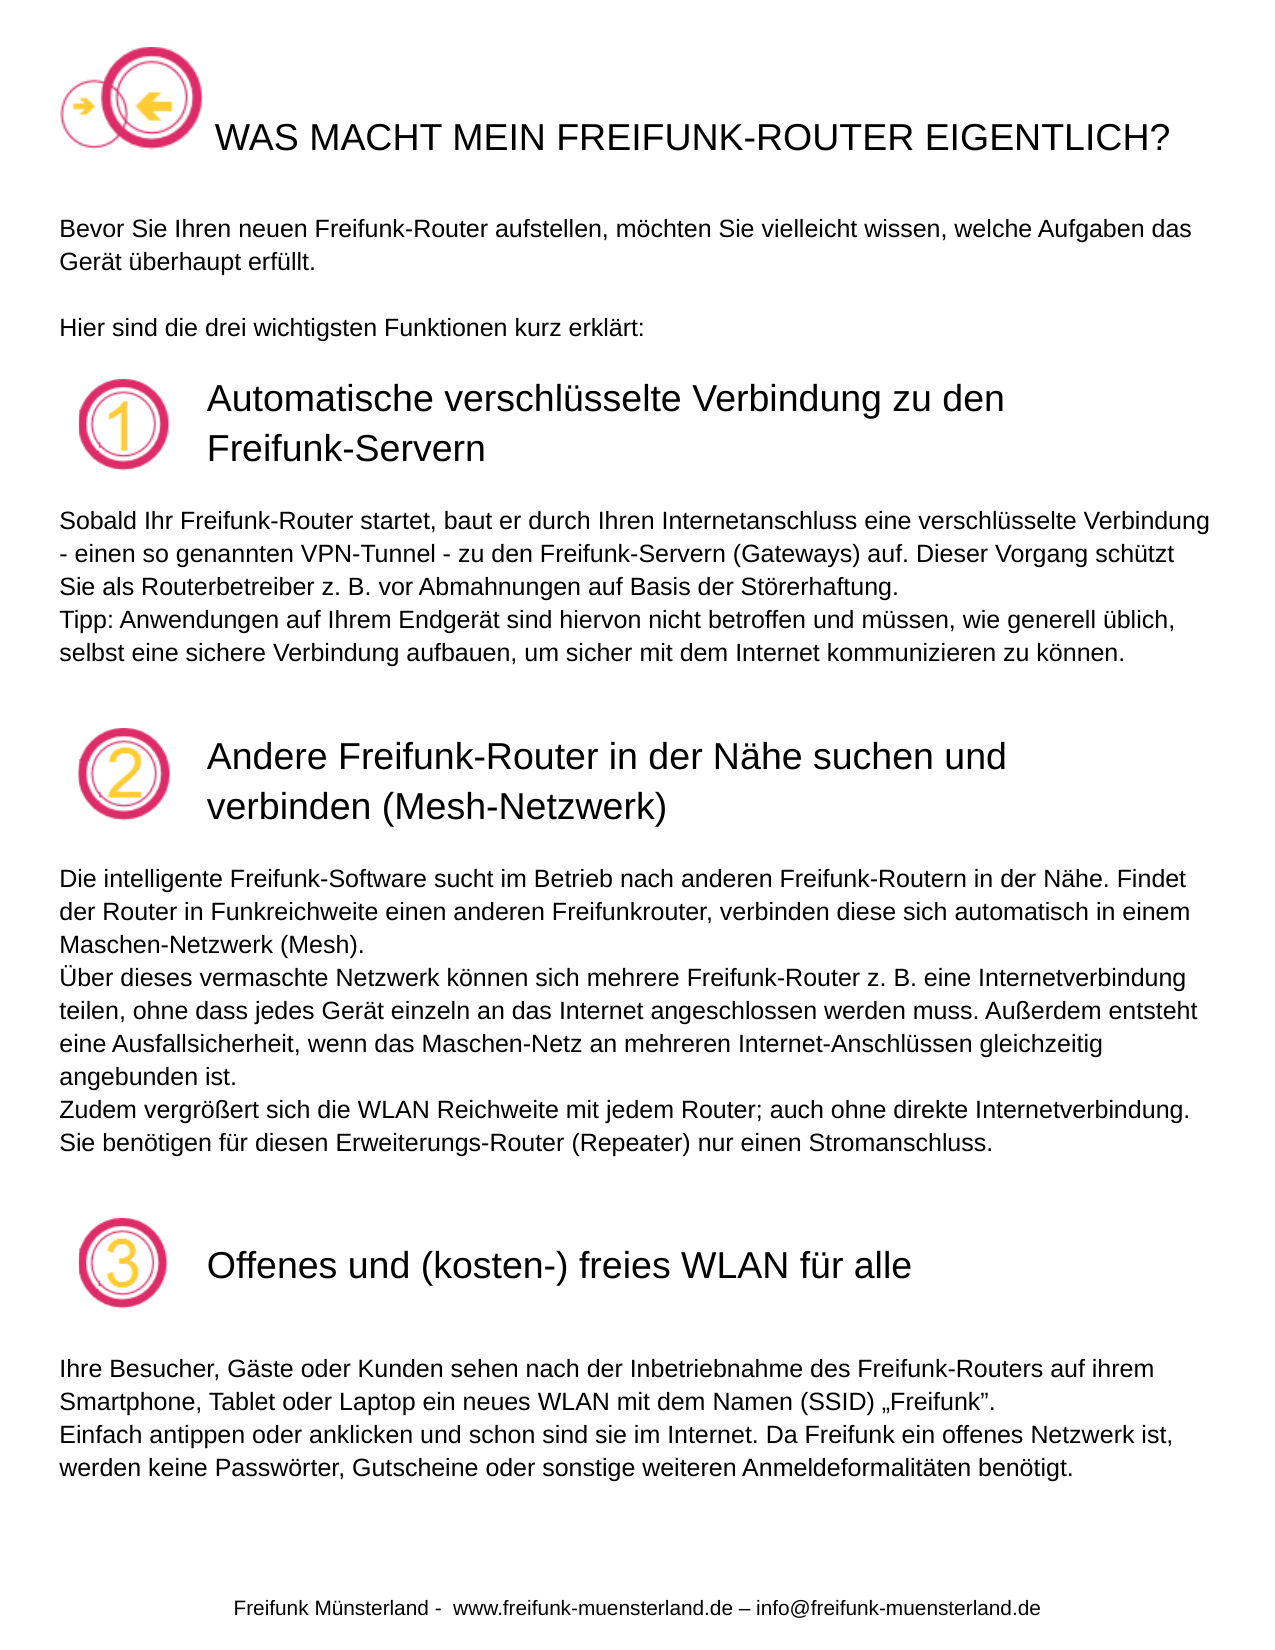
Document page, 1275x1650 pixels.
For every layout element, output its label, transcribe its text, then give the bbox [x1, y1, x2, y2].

text Sobald Ihr Freifunk-Router startet, baut er durch Ihren Internetanschluss eine verschlüsselte Verbindung - einen so genannten VPN-Tunnel - zu den Freifunk-Servern (Gateways) auf. Dieser Vorgang schützt Sie als Routerbetreiber z. B. vor Abmahnungen auf Basis der Störerhaftung. [59, 506, 1216, 601]
text Einfach antippen oder anklicken und schon sind sie im Internet. Da Freifunk ein offenes Netzwerk ist, werden keine Passwörter, Gutscheine oder sonstige weiteren Anmeldeformalitäten benötigt. [59, 1419, 1216, 1481]
text Ihre Besucher, Gäste oder Kunden sehen nach der Inbetriebnahme des Freifunk-Routers auf ihrem Smartphone, Tablet oder Laptop ein neues WLAN mit dem Namen (SSID) „Freifunk”. [59, 1353, 1216, 1415]
picture [78, 1218, 168, 1310]
text Offenes und (kosten-) freies WLAN für alle [168, 1243, 1216, 1287]
text Freifunk-Servern [170, 426, 1216, 469]
text Über dieses vermaschte Netzwerk können sich mehrere Freifunk-Router z. B. eine Internetverbindung teilen, ohne dass jedes Gerät einzeln an das Internet angeschlossen werden muss. Außerdem entsteht eine Ausfallsicherheit, wenn das Maschen-Netz an mehreren Internet-Anschlüssen gleichzeitig angebunden ist. [59, 963, 1216, 1091]
text Zudem vergrößert sich die WLAN Reichweite mit jedem Router; auch ohne direkte Internetverbindung. Sie benötigen für diesen Erweiterungs-Router (Repeater) nur einen Stromanschluss. [59, 1095, 1216, 1157]
text Bevor Sie Ihren neuen Freifunk-Router aufstellen, möchten Sie vielleicht wissen, welche Aufgaben das Gerät überhaupt erfüllt. [59, 214, 1216, 276]
text [59, 426, 78, 469]
text Hier sind die drei wichtigsten Funktionen kurz erklärt: [59, 313, 1216, 342]
text Andere Freifunk-Router in der Nähe suchen und [170, 734, 1216, 777]
picture [78, 379, 170, 472]
picture [78, 728, 170, 822]
text verbinden (Mesh-Netzwerk) [59, 784, 1216, 827]
picture [59, 47, 205, 151]
text Tipp: Anwendungen auf Ihrem Endgerät sind hiervon nicht betroffen und müssen, wie generell üblich, selbst eine sichere Verbindung aufbauen, um sicher mit dem Internet kommunizieren zu können. [59, 605, 1216, 667]
text Die intelligente Freifunk-Software sucht im Betrieb nach anderen Freifunk-Routern in der Nähe. Findet der Router in Funkreichweite einen anderen Freifunkrouter, verbinden diese sich automatisch in einem Maschen-Netzwerk (Mesh). [59, 864, 1216, 958]
text WAS MACHT MEIN FREIFUNK-ROUTER EIGENTLICH? [59, 47, 1216, 158]
text Automatische verschlüsselte Verbindung zu den [59, 377, 1216, 420]
